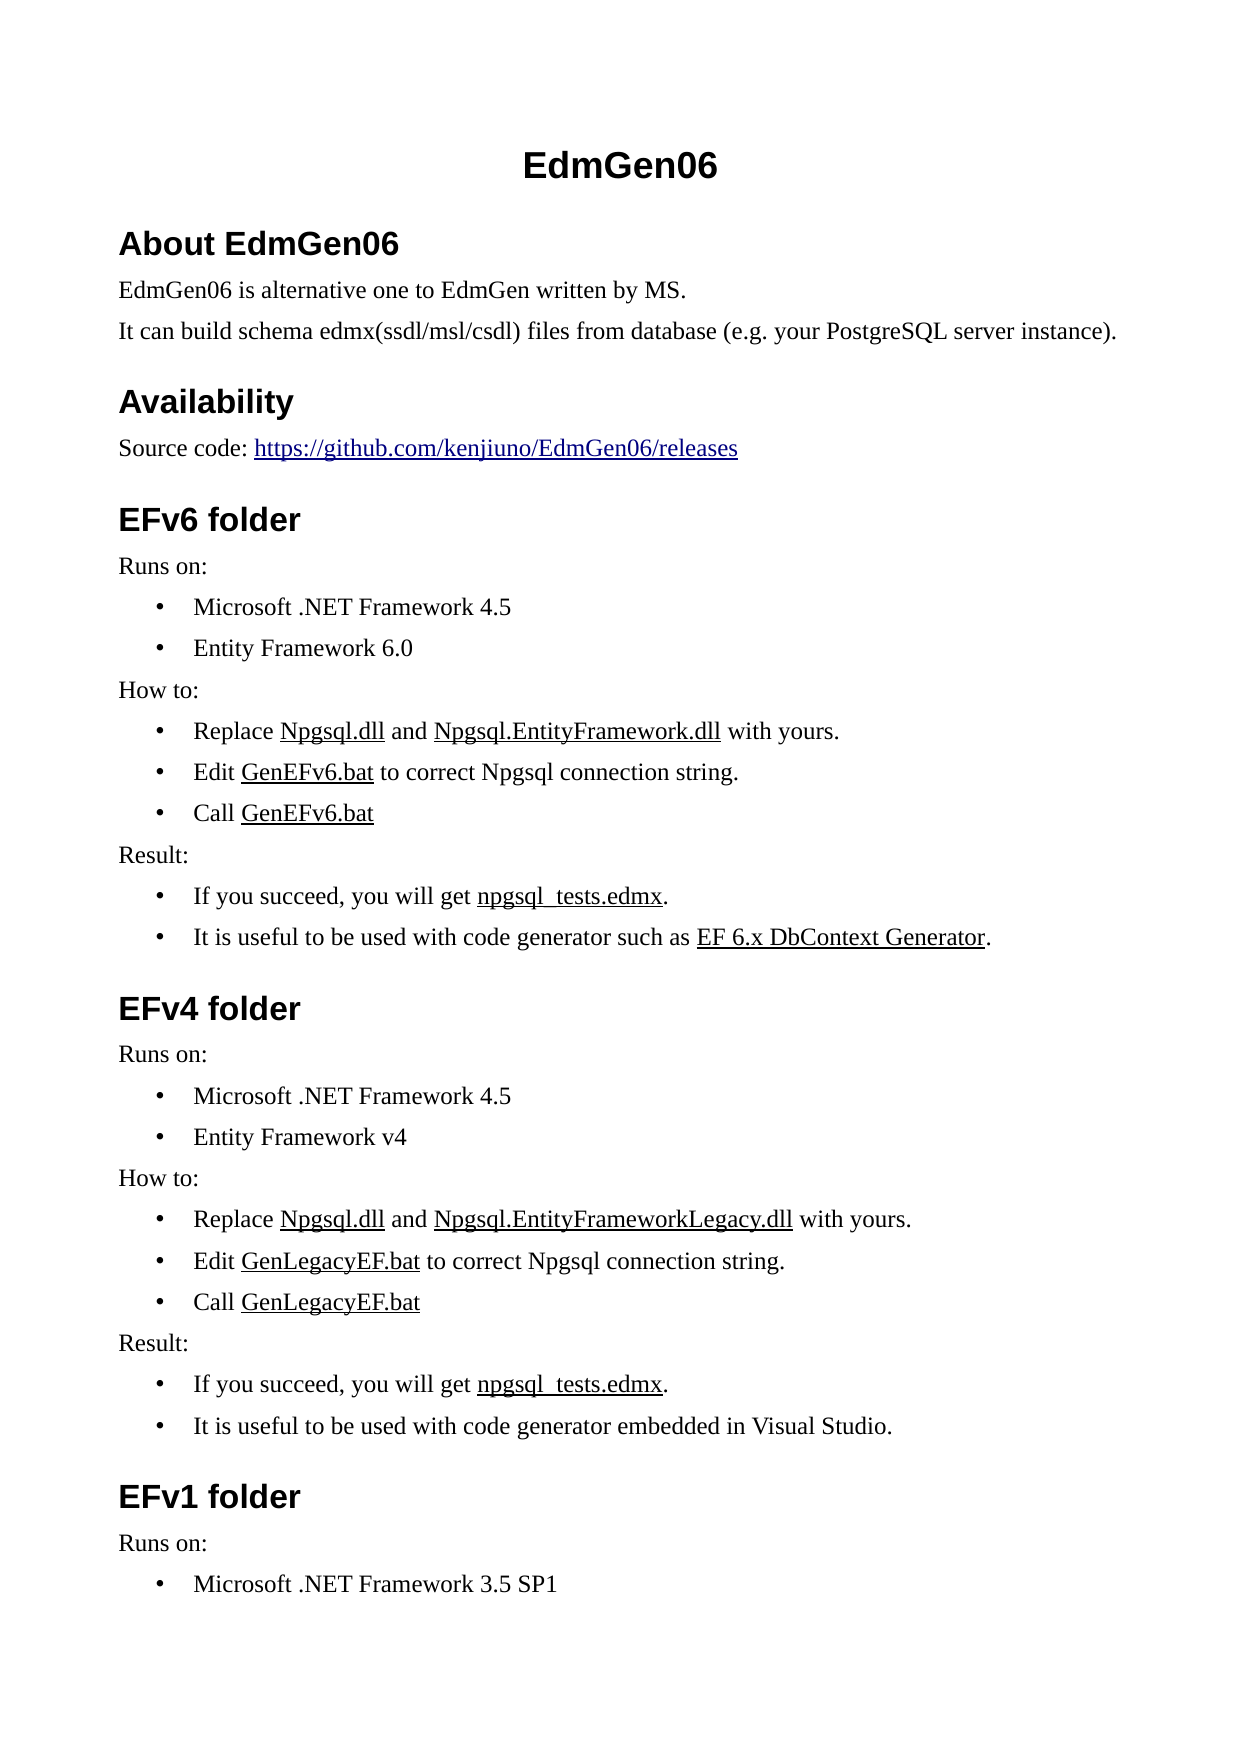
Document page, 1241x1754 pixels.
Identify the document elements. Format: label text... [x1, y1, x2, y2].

list Edit GenLegacyEF.bat to correct Npgsql connection string. [156, 1246, 1122, 1274]
list Edit GenEFv6.bat to correct Npgsql connection string. [156, 757, 1122, 786]
list Microsoft .NET Framework 4.5 [156, 592, 1122, 621]
subtitle EFv4 folder [118, 988, 1122, 1027]
text How to: [118, 675, 1122, 703]
list It is useful to be used with code generator such as EF 6.x DbContext Generator. [156, 922, 1122, 951]
text Source code: https://github.com/kenjiuno/EdmGen06/releases [118, 433, 1122, 462]
list Call GenLegacyEF.bat [156, 1287, 1122, 1316]
list If you succeed, you will get npgsql_tests.edmx. [156, 881, 1122, 910]
list Replace Npgsql.dll and Npgsql.EntityFrameworkLegacy.dll with yours. [156, 1204, 1122, 1233]
text Result: [118, 840, 1122, 868]
list Entity Framework v4 [156, 1122, 1122, 1151]
subtitle EFv6 folder [118, 500, 1122, 538]
list Microsoft .NET Framework 4.5 [156, 1081, 1122, 1109]
title EdmGen06 [118, 143, 1122, 186]
text Runs on: [118, 1039, 1122, 1068]
list Call GenEFv6.bat [156, 798, 1122, 827]
text Result: [118, 1328, 1122, 1357]
subtitle About EdmGen06 [118, 224, 1122, 262]
text Runs on: [118, 551, 1122, 580]
text EdmGen06 is alternative one to EdmGen written by MS. [118, 275, 1122, 304]
text It can build schema edmx(ssdl/msl/csdl) files from database (e.g. your PostgreSQL server instance). [118, 316, 1122, 345]
text Runs on: [118, 1528, 1122, 1557]
list If you succeed, you will get npgsql_tests.edmx. [156, 1369, 1122, 1398]
list Entity Framework 6.0 [156, 633, 1122, 662]
list Replace Npgsql.dll and Npgsql.EntityFramework.dll with yours. [156, 716, 1122, 745]
subtitle EFv1 folder [118, 1477, 1122, 1516]
list Microsoft .NET Framework 3.5 SP1 [156, 1569, 1122, 1598]
text How to: [118, 1163, 1122, 1192]
subtitle Availability [118, 382, 1122, 421]
list It is useful to be used with code generator embedded in Visual Studio. [156, 1411, 1122, 1439]
